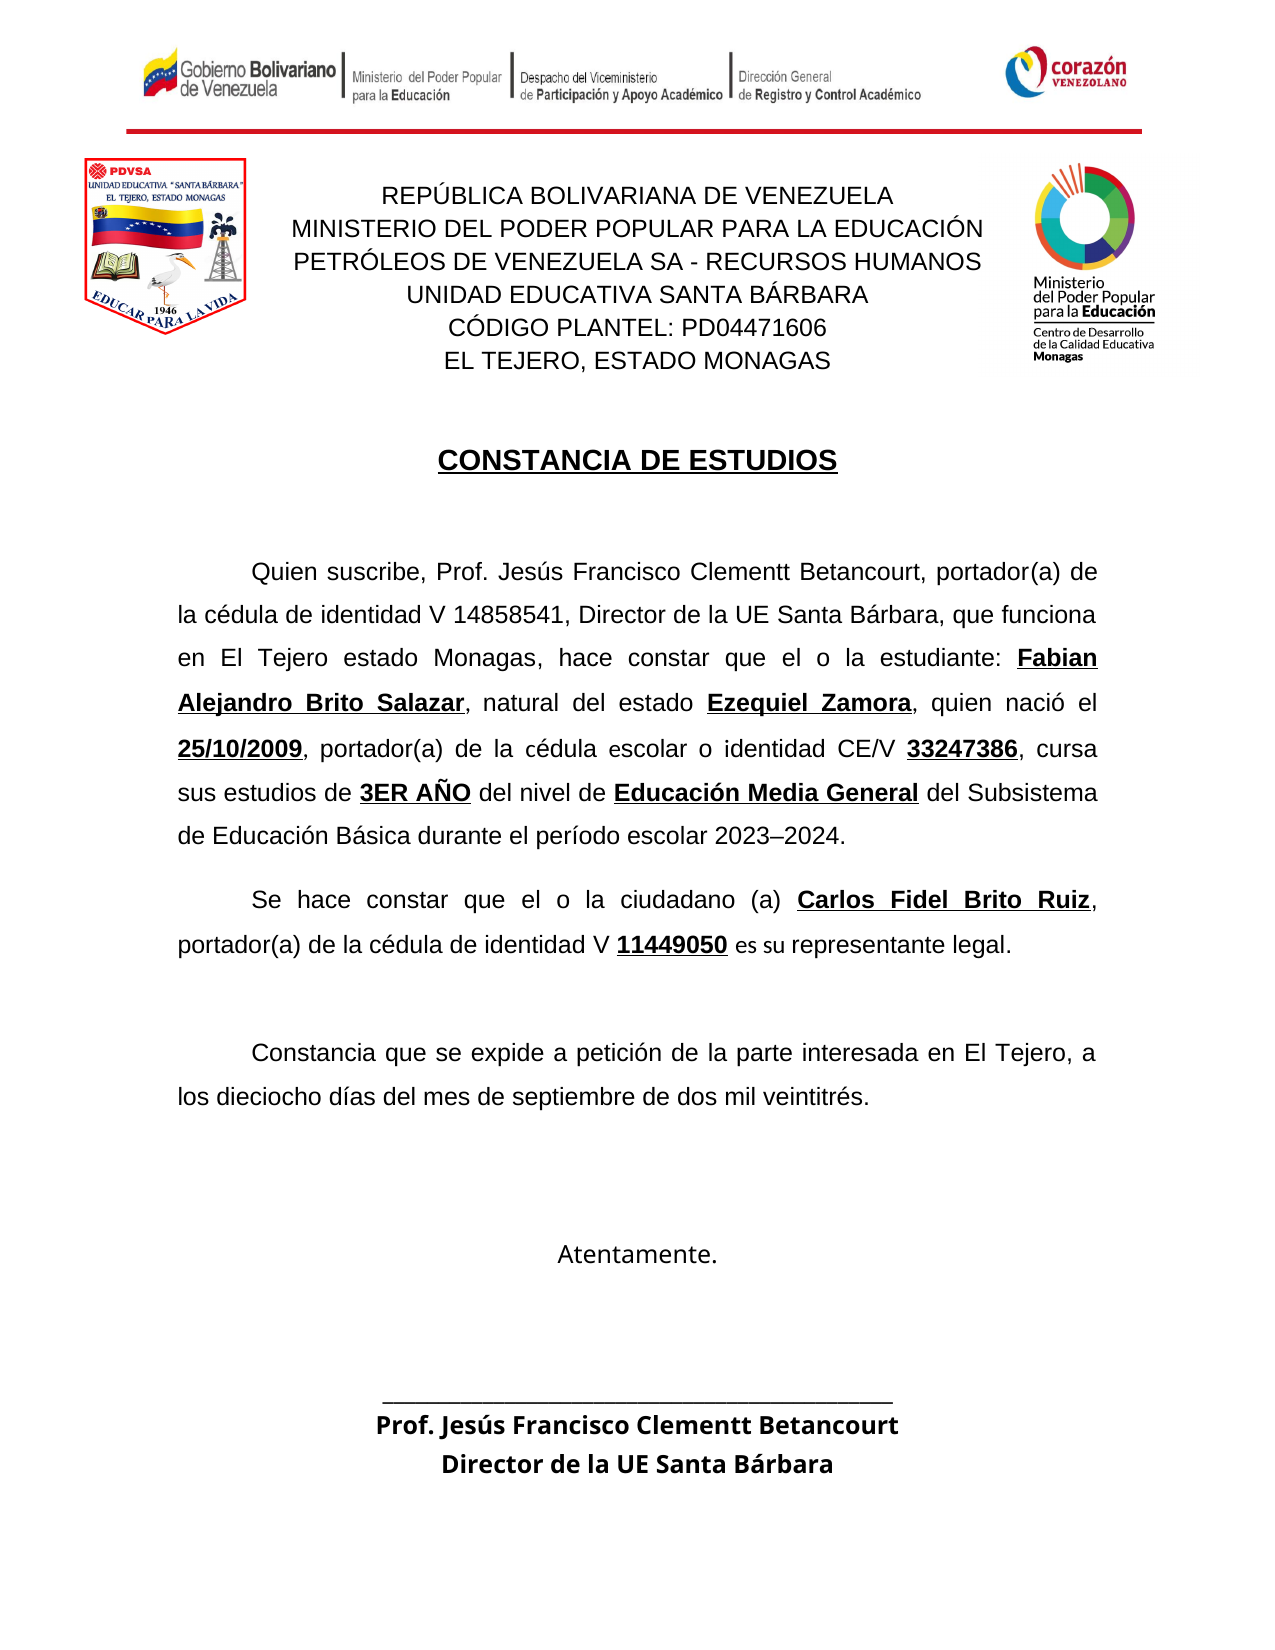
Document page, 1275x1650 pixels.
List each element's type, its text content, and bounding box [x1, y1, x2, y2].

subtitle REPÚBLICA BOLIVARIANA DE VENEZUELA [252, 181, 978, 209]
text CÓDIGO PLANTEL: PD04471606 [177, 313, 978, 341]
text Director de la UE Santa Bárbara [177, 1447, 1098, 1481]
text Prof. Jesús Francisco Clementt Betancourt [177, 1407, 1098, 1441]
text ______________________________________________ [177, 1373, 1098, 1407]
text Se hace constar que el o la ciudadano (a) Carlos Fidel Brito Ruiz, portador(a) de la cédula de identidad V 11449050 es su representante legal. [177, 885, 1098, 959]
subtitle MINISTERIO DEL PODER POPULAR PARA LA EDUCACIÓN [252, 214, 978, 242]
picture [79, 158, 252, 335]
text EL TEJERO, ESTADO MONAGAS [177, 346, 978, 374]
text Atentamente. [177, 1237, 1098, 1271]
text Constancia que se expide a petición de la parte interesada en El Tejero, a los dieciocho días del mes de septiembre de dos mil veintitrés. [177, 1038, 1098, 1110]
picture [126, 11, 1142, 134]
text Quien suscribe, Prof. Jesús Francisco Clementt Betancourt, portador(a) de la cédula de identidad V 14858541, Director de la UE Santa Bárbara, que funciona en El Tejero estado Monagas, hace constar que el o la estudiante: Fabian Alejandro Brito Salazar, natural del estado Ezequiel Zamora, quien nació el 25/10/2009, portador(a) de la cédula escolar o identidad CE/V 33247386, cursa sus estudios de 3ER AÑO del nivel de Educación Media General del Subsistema de Educación Básica durante el período escolar 2023–2024. [177, 557, 1098, 849]
text UNIDAD EDUCATIVA SANTA BÁRBARA [252, 280, 978, 308]
subtitle CONSTANCIA DE ESTUDIOS [177, 443, 1098, 476]
picture [978, 153, 1200, 377]
subtitle PETRÓLEOS DE VENEZUELA SA - RECURSOS HUMANOS [252, 247, 978, 275]
